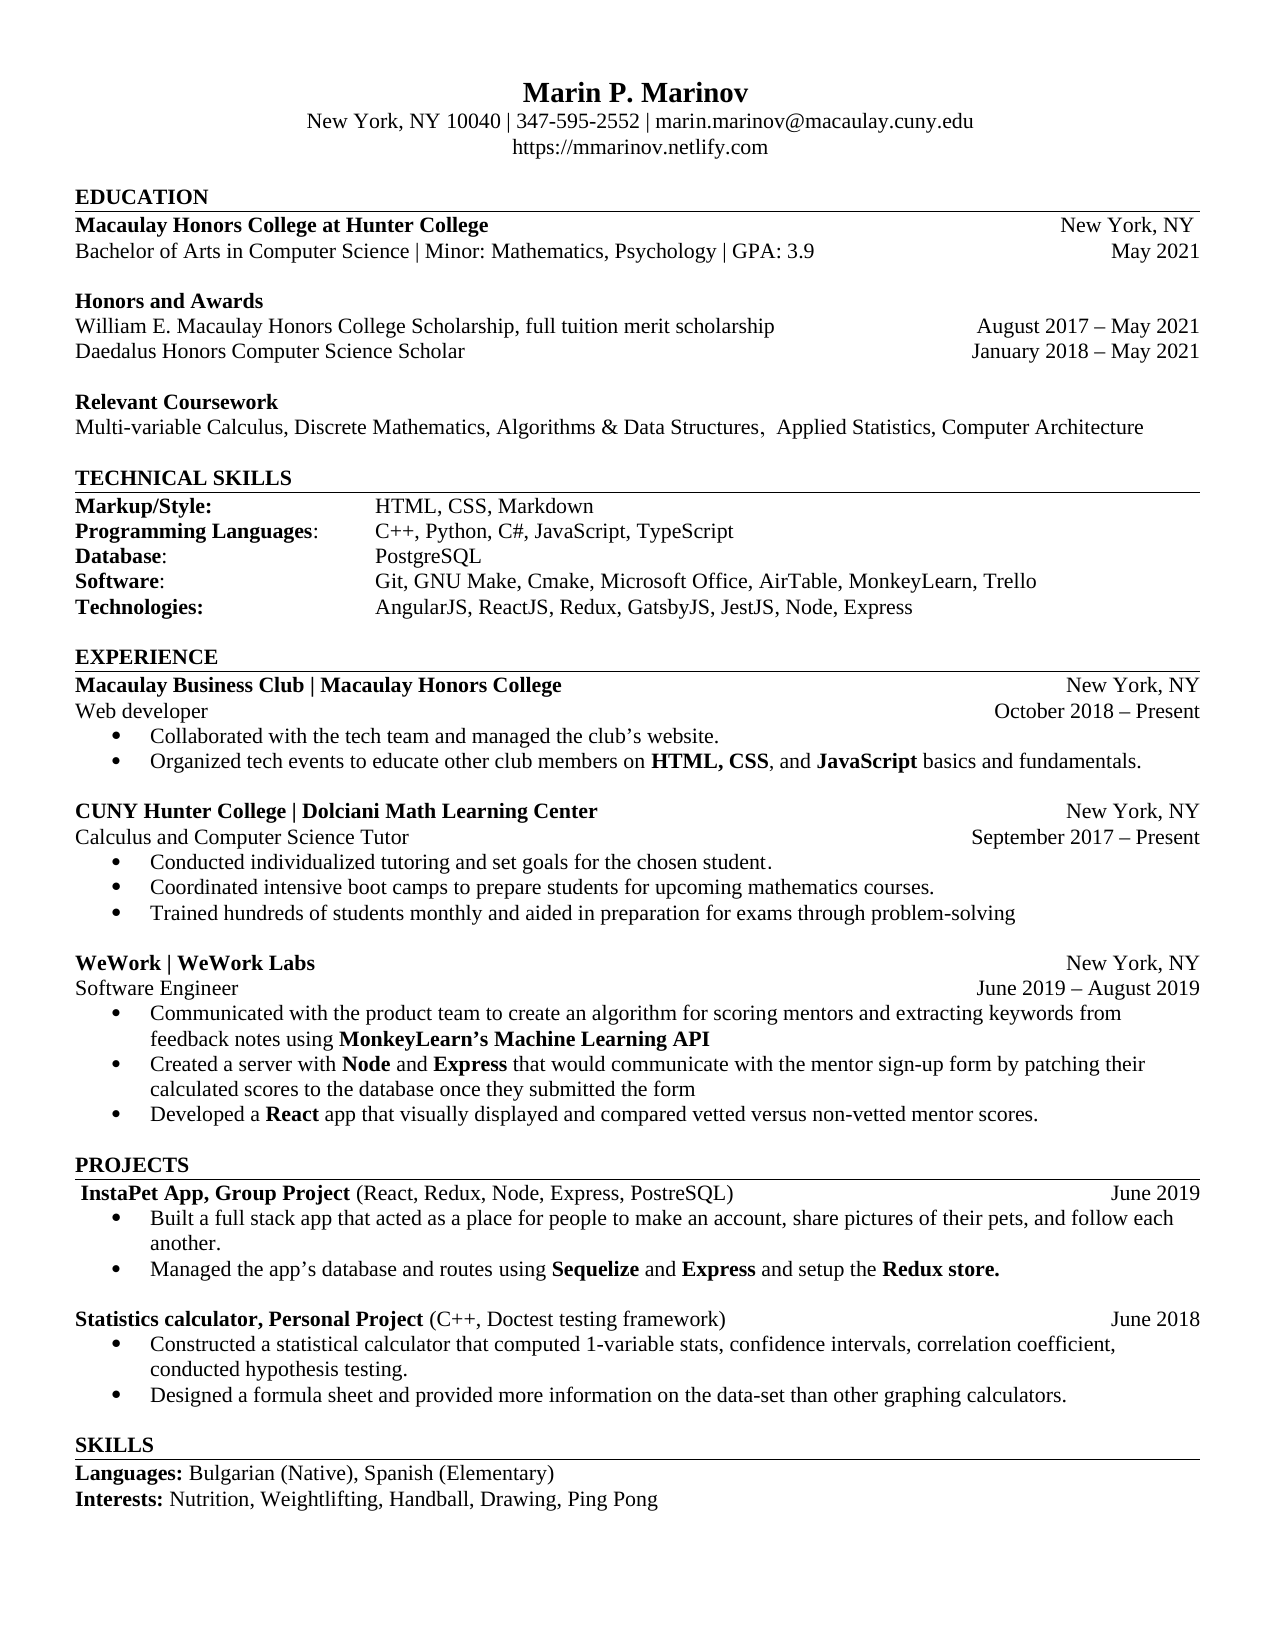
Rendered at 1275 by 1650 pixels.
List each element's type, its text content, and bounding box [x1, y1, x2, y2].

text William E. Macaulay Honors College Scholarship, full tuition merit scholarship August 2017 – May 2021 [75, 313, 1200, 338]
text CUNY Hunter College | Dolciani Math Learning Center New York, NY [75, 798, 1200, 824]
list Conducted individualized tutoring and set goals for the chosen student. [112, 849, 1200, 874]
text Technologies: AngularJS, ReactJS, Redux, GatsbyJS, JestJS, Node, Express [75, 594, 1200, 619]
text Daedalus Honors Computer Science Scholar January 2018 – May 2021 [75, 338, 1200, 364]
text Bachelor of Arts in Computer Science | Minor: Mathematics, Psychology | GPA: 3.9 May 2021 [75, 238, 1200, 263]
text Software Engineer June 2019 – August 2019 [75, 975, 1200, 1000]
text EDUCATION [75, 184, 1200, 211]
list Communicated with the product team to create an algorithm for scoring mentors and extracting keywords from feedback notes using MonkeyLearn’s Machine Learning API [112, 1000, 1200, 1051]
text Honors and Awards [75, 288, 1200, 313]
text Interests: Nutrition, Weightlifting, Handball, Drawing, Ping Pong [75, 1486, 1200, 1511]
list Built a full stack app that acted as a place for people to make an account, share pictures of their pets, and follow each another. [112, 1205, 1200, 1256]
list Coordinated intensive boot camps to prepare students for upcoming mathematics courses. [112, 874, 1200, 899]
text New York, NY 10040 | 347-595-2552 | marin.marinov@macaulay.cuny.edu [75, 108, 1205, 134]
text Marin P. Marinov [75, 75, 1196, 108]
text PROJECTS [75, 1152, 1200, 1179]
text TECHNICAL SKILLS [75, 464, 1200, 492]
text https://mmarinov.netlify.com [75, 134, 1205, 159]
text EXPERIENCE [75, 644, 1200, 671]
text Software: Git, GNU Make, Cmake, Microsoft Office, AirTable, MonkeyLearn, Trello [75, 568, 1200, 594]
list Collaborated with the tech team and managed the club’s website. [112, 723, 1200, 748]
list Organized tech events to educate other club members on HTML, CSS, and JavaScript basics and fundamentals. [112, 748, 1200, 773]
text Multi-variable Calculus, Discrete Mathematics, Algorithms & Data StructuresApplied Statistics, Computer Architecture [75, 414, 1200, 439]
list Developed a React app that visually displayed and compared vetted versus non-vetted mentor scores. [112, 1101, 1200, 1126]
list Constructed a statistical calculator that computed 1-variable stats, confidence intervals, correlation coefficient, conducted hypothesis testing. [112, 1331, 1200, 1382]
text WeWork | WeWork Labs New York, NY [75, 950, 1200, 975]
text Programming Languages: C++, Python, C#, JavaScript, TypeScript [75, 518, 1200, 543]
text Macaulay Business Club | Macaulay Honors College New York, NY [75, 672, 1200, 698]
list Managed the app’s database and routes using Sequelize and Express and setup the Redux store. [112, 1256, 1200, 1281]
text Macaulay Honors College at Hunter College New York, NY [75, 212, 1200, 238]
text Calculus and Computer Science Tutor September 2017 – Present [75, 824, 1200, 849]
text Statistics calculator, Personal Project (C++, Doctest testing framework) June 2018 [75, 1306, 1200, 1331]
text Web developer October 2018 – Present [75, 698, 1200, 723]
list Created a server with Node and Express that would communicate with the mentor sign-up form by patching their calculated scores to the database once they submitted the form [112, 1051, 1200, 1101]
text Markup/Style: HTML, CSS, Markdown [75, 493, 1200, 518]
list Trained hundreds of students monthly and aided in preparation for exams through problem-solving [112, 899, 1200, 925]
text Relevant Coursework [75, 389, 1200, 414]
text Database: PostgreSQL [75, 543, 1200, 568]
list Designed a formula sheet and provided more information on the data-set than other graphing calculators. [112, 1382, 1200, 1407]
text Languages: Bulgarian (Native), Spanish (Elementary) [75, 1460, 1200, 1486]
text InstaPet App, Group Project (React, Redux, Node, Express, PostreSQL) June 2019 [75, 1180, 1200, 1205]
text SKILLS [75, 1432, 1200, 1459]
